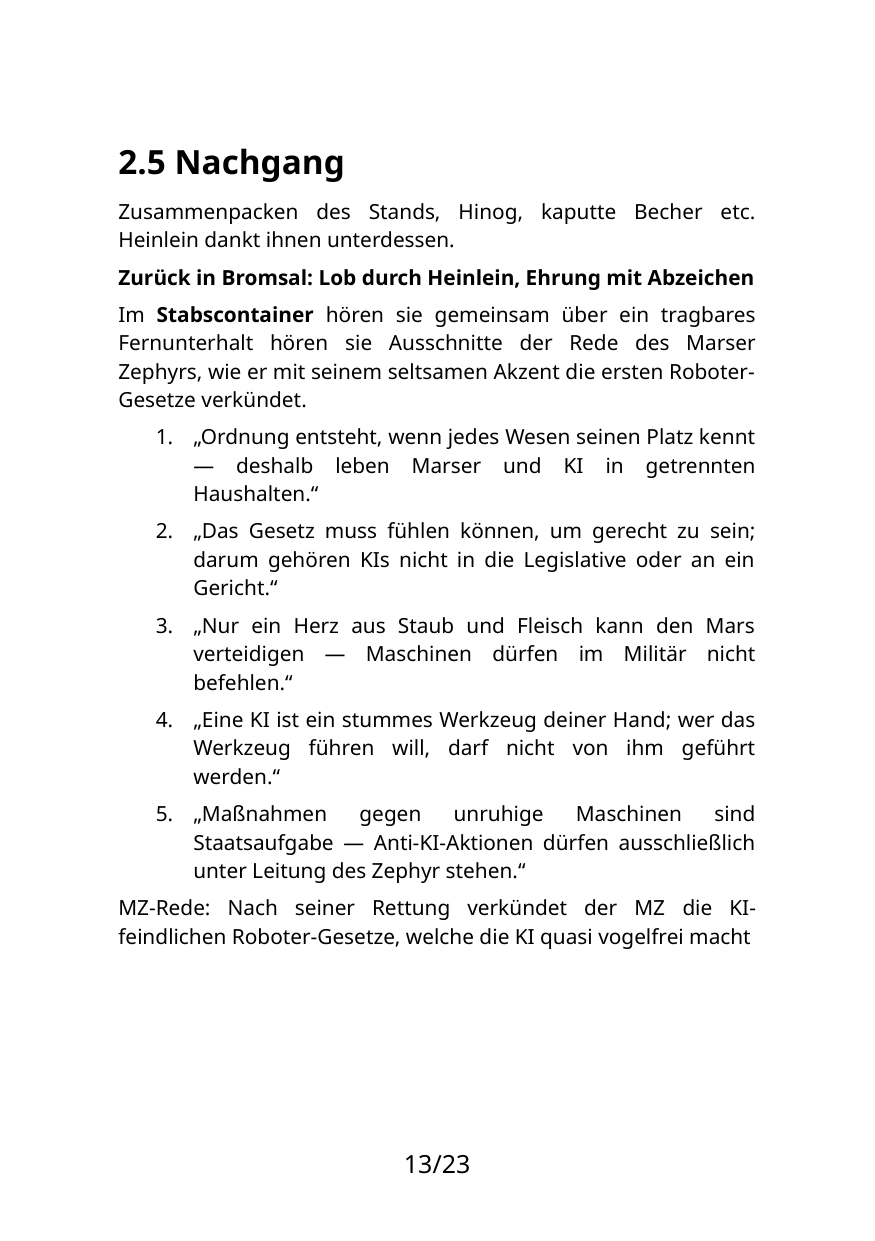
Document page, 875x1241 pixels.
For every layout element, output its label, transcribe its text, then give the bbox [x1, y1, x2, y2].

list „Das Gesetz muss fühlen können, um gerecht zu sein; darum gehören KIs nicht in die Legislative oder an ein Gericht.“ [156, 517, 756, 602]
list „Eine KI ist ein stummes Werkzeug deiner Hand; wer das Werkzeug führen will, darf nicht von ihm geführt werden.“ [156, 705, 756, 790]
list „Nur ein Herz aus Staub und Fleisch kann den Mars verteidigen — Maschinen dürfen im Militär nicht befehlen.“ [156, 611, 756, 696]
text Zusammenpacken des Stands, Hinog, kaputte Becher etc. Heinlein dankt ihnen unterdessen. [118, 197, 756, 254]
text MZ-Rede: Nach seiner Rettung verkündet der MZ die KI-feindlichen Roboter-Gesetze, welche die KI quasi vogelfrei macht [118, 893, 756, 950]
text Im Stabscontainer hören sie gemeinsam über ein tragbares Fernunterhalt hören sie Ausschnitte der Rede des Marser Zephyrs, wie er mit seinem seltsamen Akzent die ersten Roboter-Gesetze verkündet. [118, 300, 756, 414]
subtitle 2.5 Nachgang [118, 139, 756, 184]
text Zurück in Bromsal: Lob durch Heinlein, Ehrung mit Abzeichen [118, 263, 756, 291]
list „Ordnung entsteht, wenn jedes Wesen seinen Platz kennt — deshalb leben Marser und KI in getrennten Haushalten.“ [156, 422, 756, 508]
list „Maßnahmen gegen unruhige Maschinen sind Staatsaufgabe — Anti-KI-Aktionen dürfen ausschließlich unter Leitung des Zephyr stehen.“ [156, 799, 756, 884]
